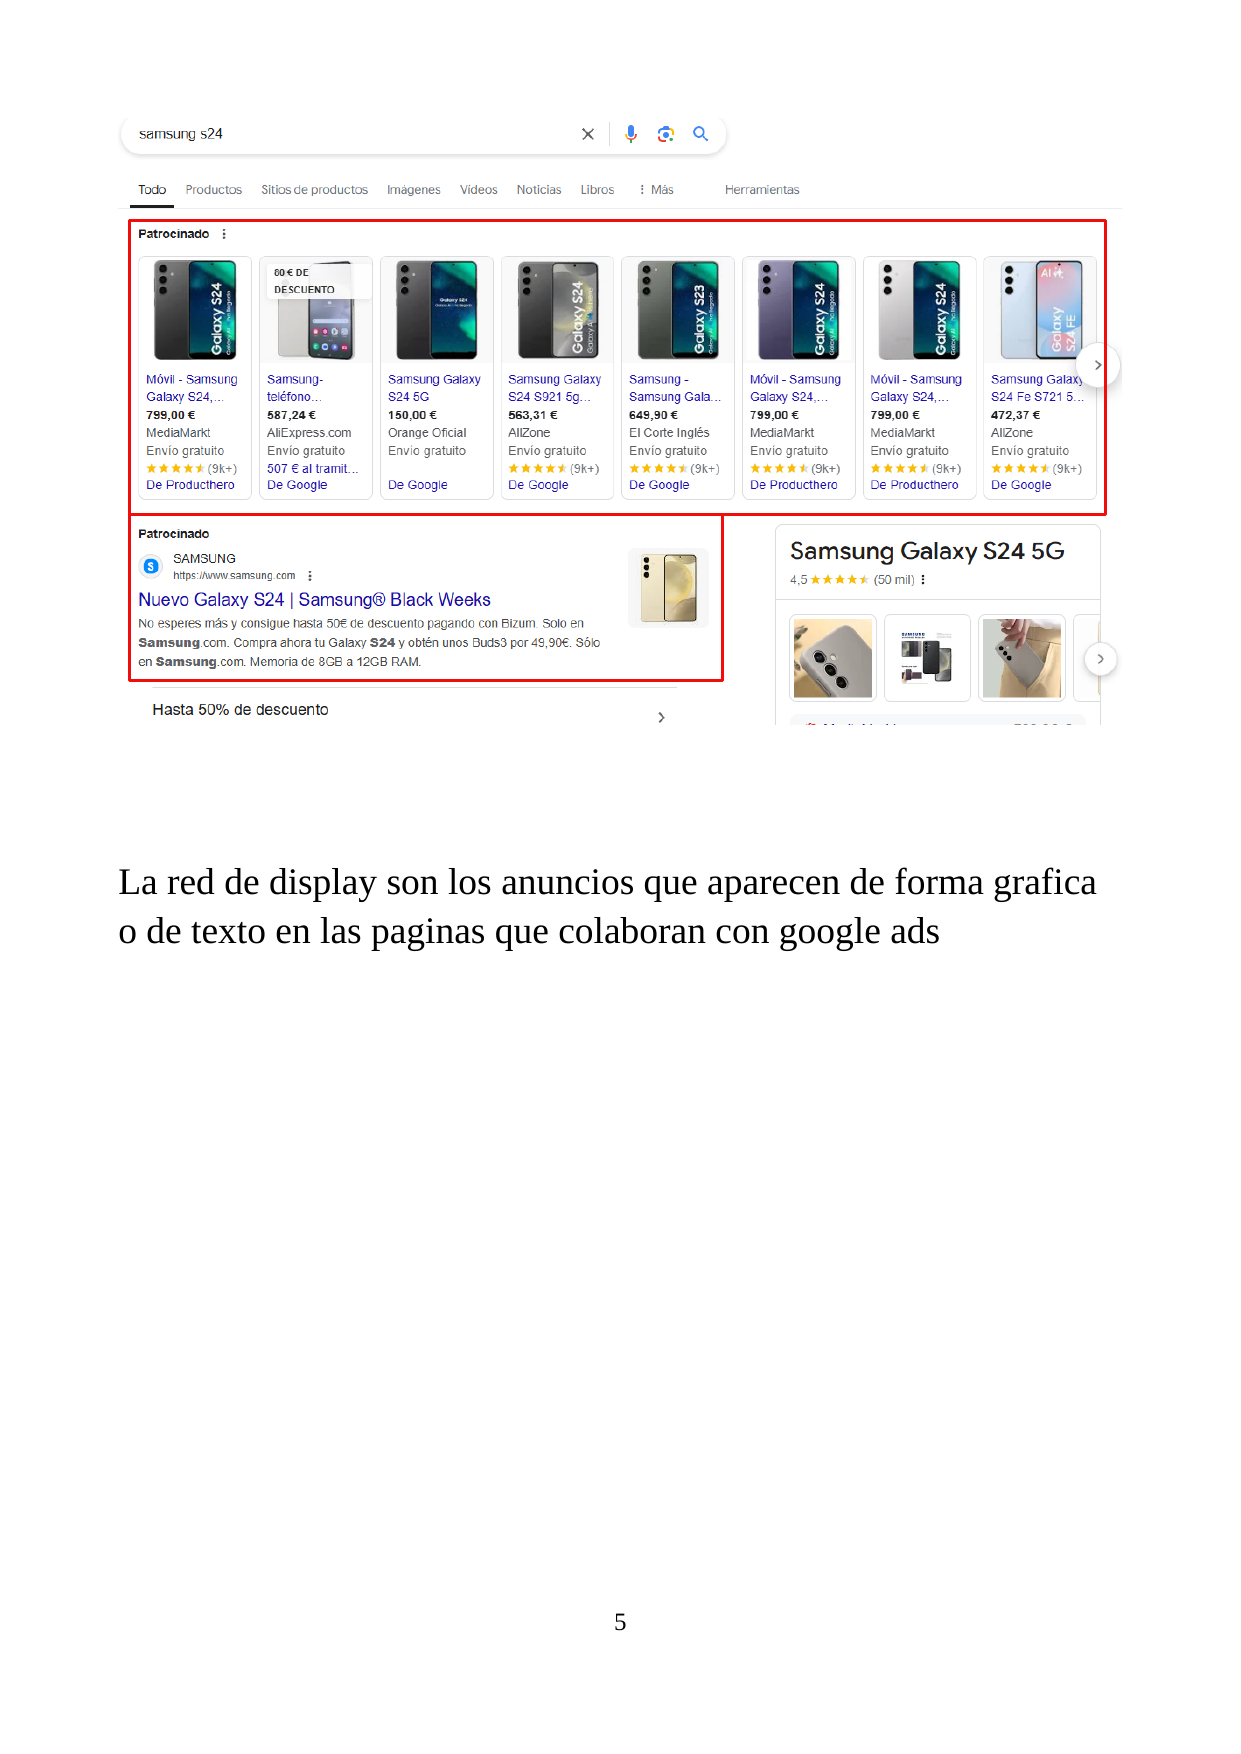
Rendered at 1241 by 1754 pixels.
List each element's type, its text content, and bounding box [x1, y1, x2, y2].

picture [118, 118, 1123, 725]
text La red de display son los anuncios que aparecen de forma grafica o de texto en las paginas que colaboran con google ads [118, 859, 1122, 952]
